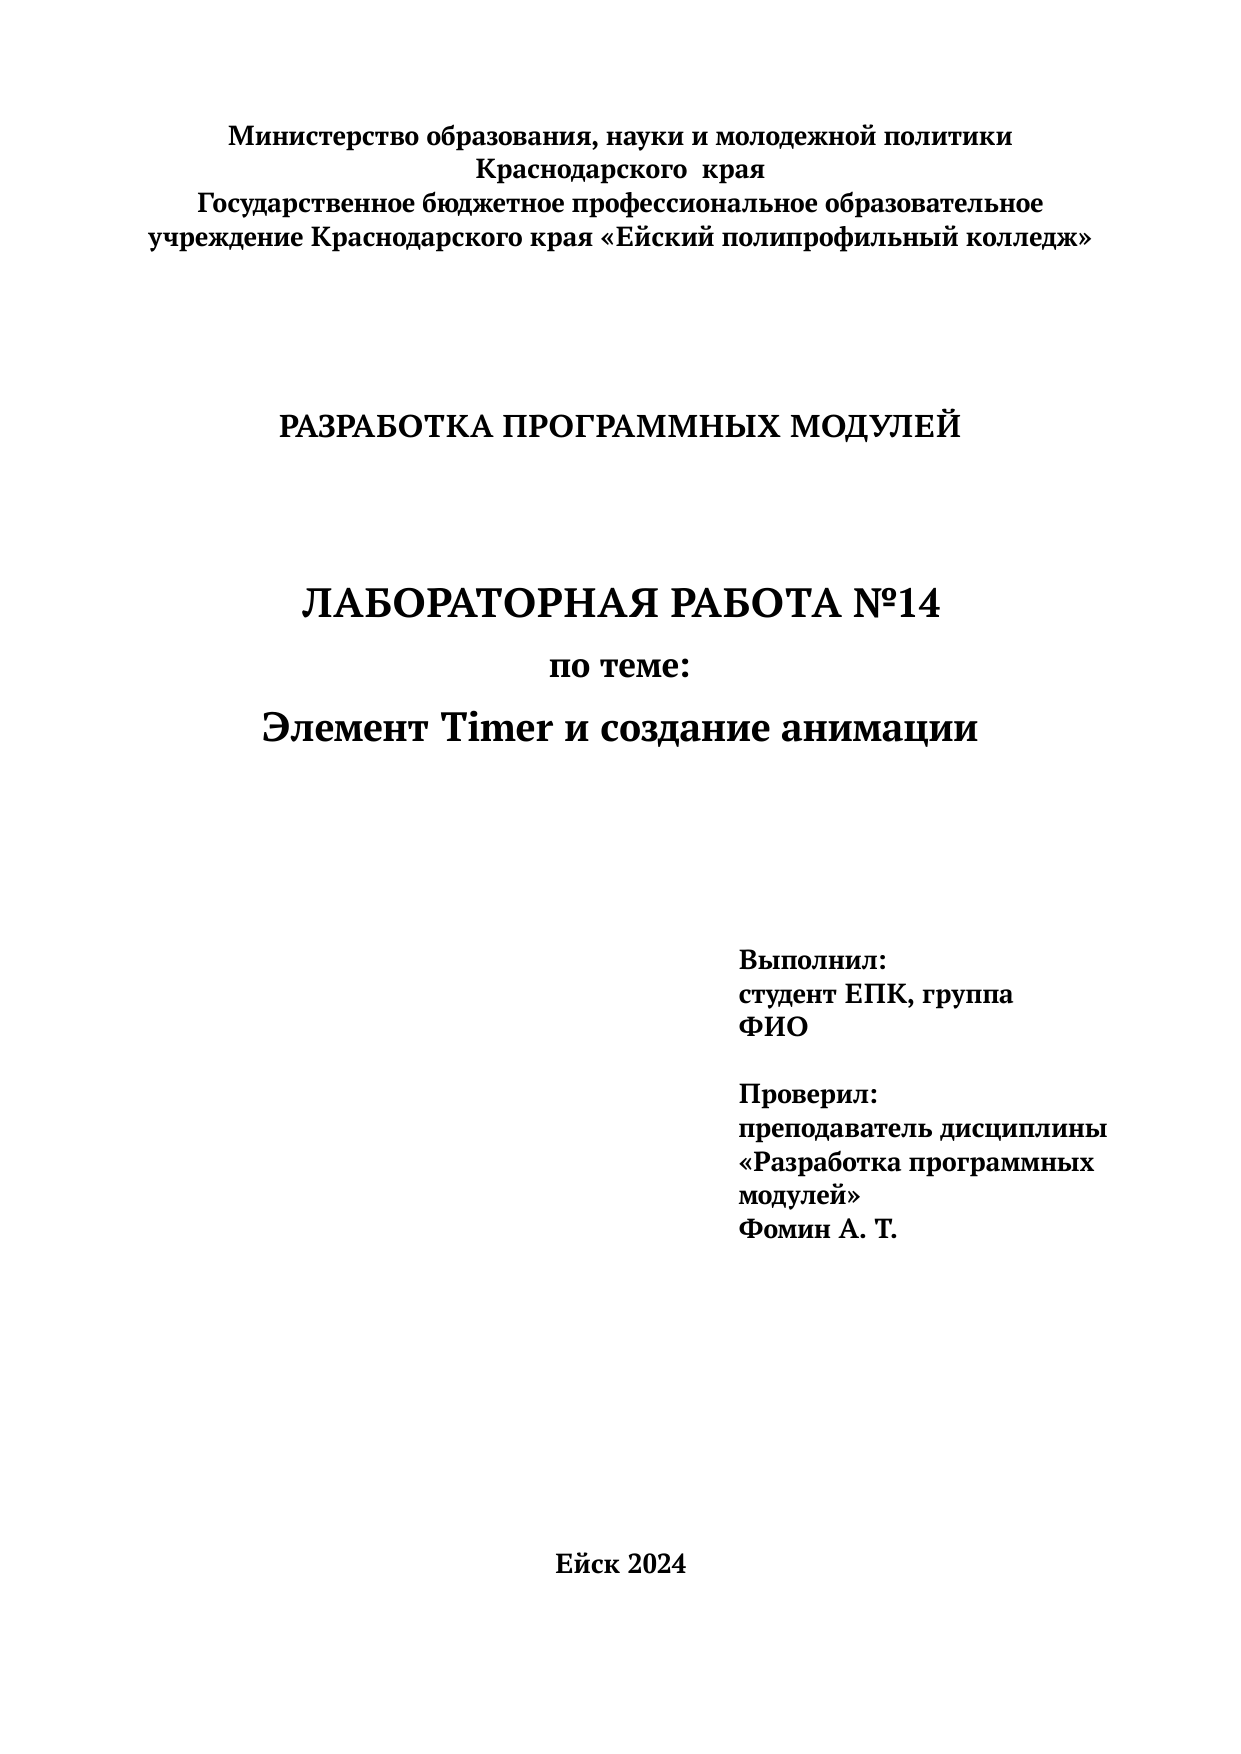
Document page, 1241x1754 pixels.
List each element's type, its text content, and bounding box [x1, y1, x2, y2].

text Государственное бюджетное профессиональное образовательное учреждение Краснодарского края «Ейский полипрофильный колледж» [118, 185, 1122, 252]
text РАЗРАБОТКА ПРОГРАММНЫХ МОДУЛЕЙ [118, 406, 1122, 445]
text Фомин А. Т. [738, 1211, 1122, 1244]
text студент ЕПК, группа [738, 976, 1122, 1009]
text Министерство образования, науки и молодежной политики [118, 118, 1122, 152]
text преподаватель дисциплины «Разработка программных модулей» [738, 1110, 1122, 1211]
text Выполнил: [738, 942, 1122, 976]
text Ейск 2024 [118, 1546, 1122, 1580]
subtitle Элемент Timer и создание анимации [118, 701, 1122, 751]
text ФИО [738, 1009, 1122, 1043]
text по теме: [118, 642, 1122, 686]
text Краснодарского края [118, 152, 1122, 185]
text Проверил: [738, 1077, 1122, 1110]
text ЛАБОРАТОРНАЯ РАБОТА №14 [118, 577, 1122, 627]
